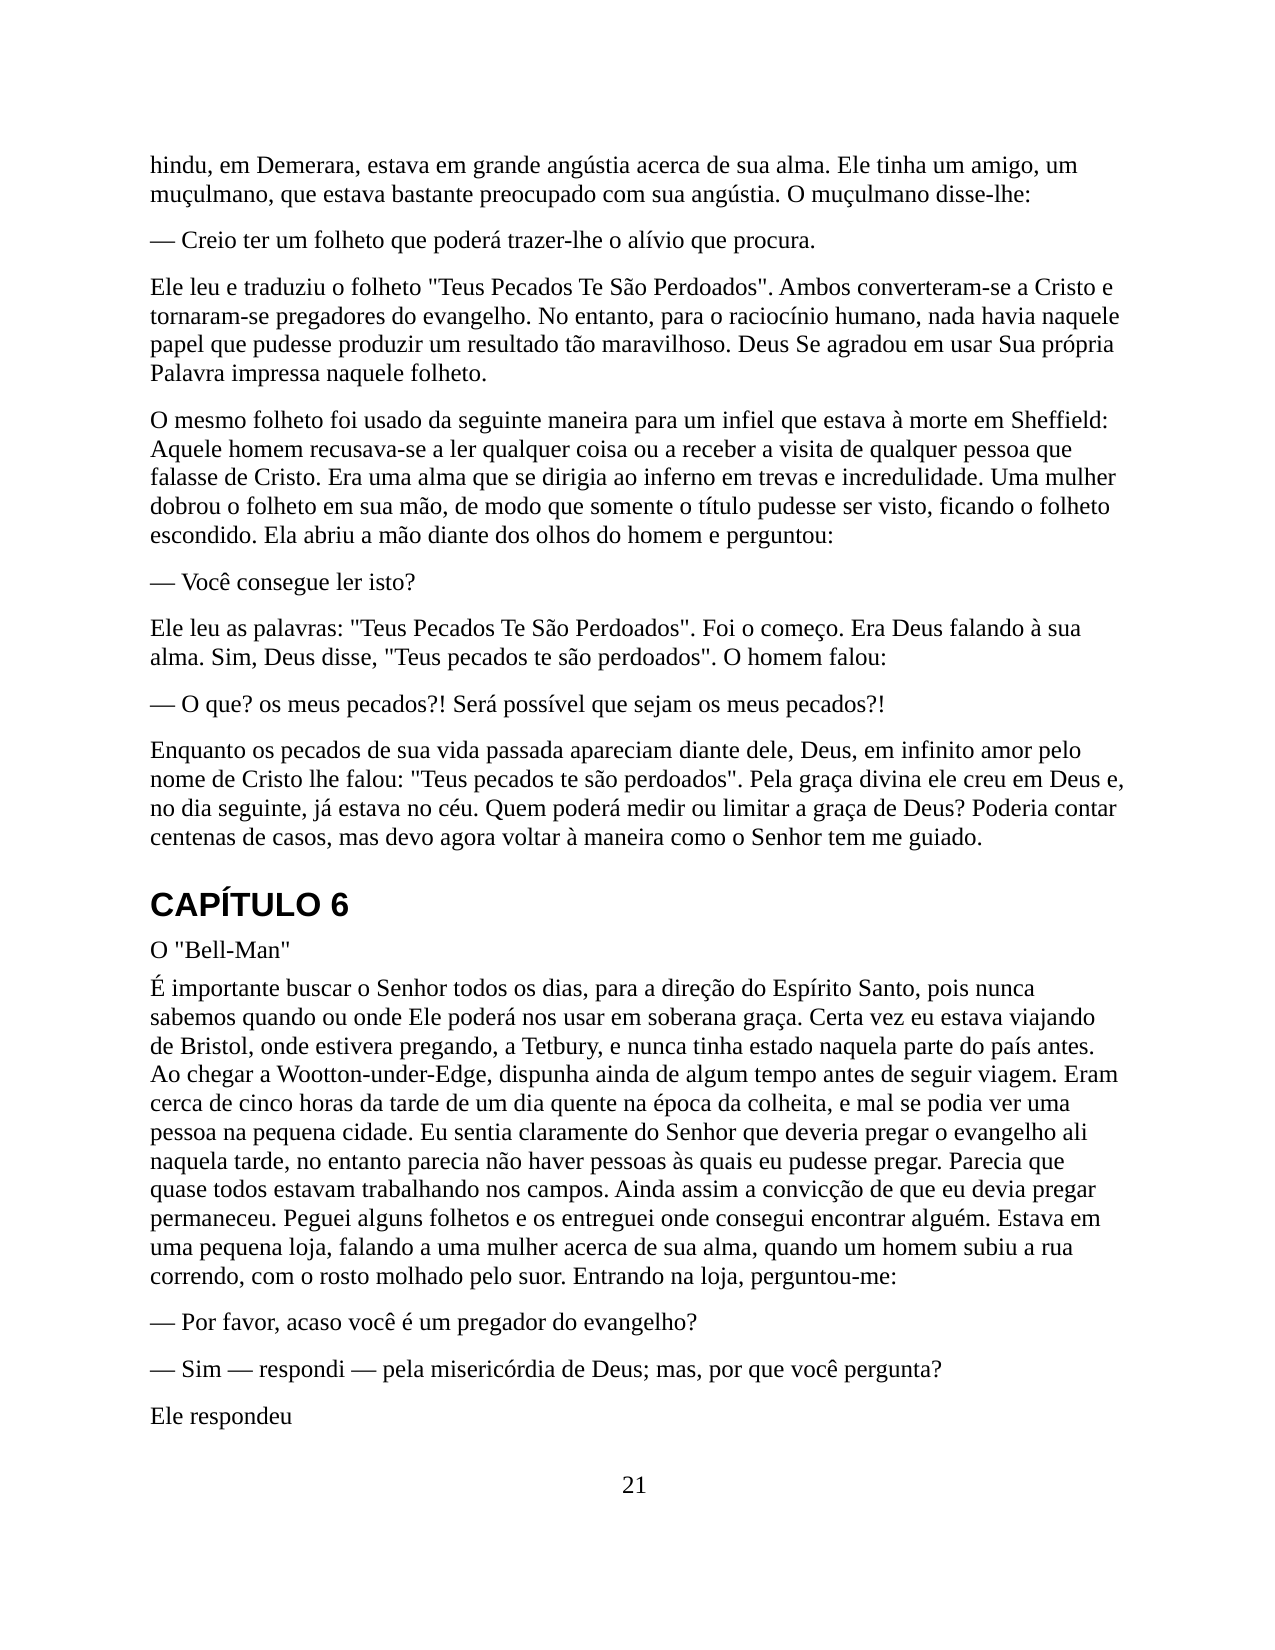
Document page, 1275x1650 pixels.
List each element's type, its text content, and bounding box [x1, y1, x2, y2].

text Ele leu e traduziu o folheto "Teus Pecados Te São Perdoados". Ambos converteram-se a Cristo e tornaram-se pregadores do evangelho. No entanto, para o raciocínio humano, nada havia naquele papel que pudesse produzir um resultado tão maravilhoso. Deus Se agradou em usar Sua própria Palavra impressa naquele folheto. [150, 272, 1125, 387]
text É importante buscar o Senhor todos os dias, para a direção do Espírito Santo, pois nunca sabemos quando ou onde Ele poderá nos usar em soberana graça. Certa vez eu estava viajando de Bristol, onde estivera pregando, a Tetbury, e nunca tinha estado naquela parte do país antes. Ao chegar a Wootton-under-Edge, dispunha ainda de algum tempo antes de seguir viagem. Eram cerca de cinco horas da tarde de um dia quente na época da colheita, e mal se podia ver uma pessoa na pequena cidade. Eu sentia claramente do Senhor que deveria pregar o evangelho ali naquela tarde, no entanto parecia não haver pessoas às quais eu pudesse pregar. Parecia que quase todos estavam trabalhando nos campos. Ainda assim a convicção de que eu devia pregar permaneceu. Peguei alguns folhetos e os entreguei onde consegui encontrar alguém. Estava em uma pequena loja, falando a uma mulher acerca de sua alma, quando um homem subiu a rua correndo, com o rosto molhado pelo suor. Entrando na loja, perguntou-me: [150, 973, 1125, 1289]
text Ele leu as palavras: "Teus Pecados Te São Perdoados". Foi o começo. Era Deus falando à sua alma. Sim, Deus disse, "Teus pecados te são perdoados". O homem falou: [150, 613, 1125, 671]
text hindu, em Demerara, estava em grande angústia acerca de sua alma. Ele tinha um amigo, um muçulmano, que estava bastante preocupado com sua angústia. O muçulmano disse-lhe: [150, 150, 1125, 207]
text — Creio ter um folheto que poderá trazer-lhe o alívio que procura. [150, 225, 1125, 254]
text Enquanto os pecados de sua vida passada apareciam diante dele, Deus, em infinito amor pelo nome de Cristo lhe falou: "Teus pecados te são perdoados". Pela graça divina ele creu em Deus e, no dia seguinte, já estava no céu. Quem poderá medir ou limitar a graça de Deus? Poderia contar centenas de casos, mas devo agora voltar à maneira como o Senhor tem me guiado. [150, 735, 1125, 850]
text O mesmo folheto foi usado da seguinte maneira para um infiel que estava à morte em Sheffield: Aquele homem recusava-se a ler qualquer coisa ou a receber a visita de qualquer pessoa que falasse de Cristo. Era uma alma que se dirigia ao inferno em trevas e incredulidade. Uma mulher dobrou o folheto em sua mão, de modo que somente o título pudesse ser visto, ficando o folheto escondido. Ela abriu a mão diante dos olhos do homem e perguntou: [150, 405, 1125, 549]
text O "Bell-Man" [150, 936, 1125, 964]
text — Você consegue ler isto? [150, 567, 1125, 595]
text — Por favor, acaso você é um pregador do evangelho? [150, 1307, 1125, 1336]
text — O que? os meus pecados?! Será possível que sejam os meus pecados?! [150, 689, 1125, 717]
text Ele respondeu [150, 1401, 1125, 1429]
text — Sim — respondi — pela misericórdia de Deus; mas, por que você pergunta? [150, 1354, 1125, 1383]
subtitle CAPÍTULO 6 [150, 884, 1125, 923]
